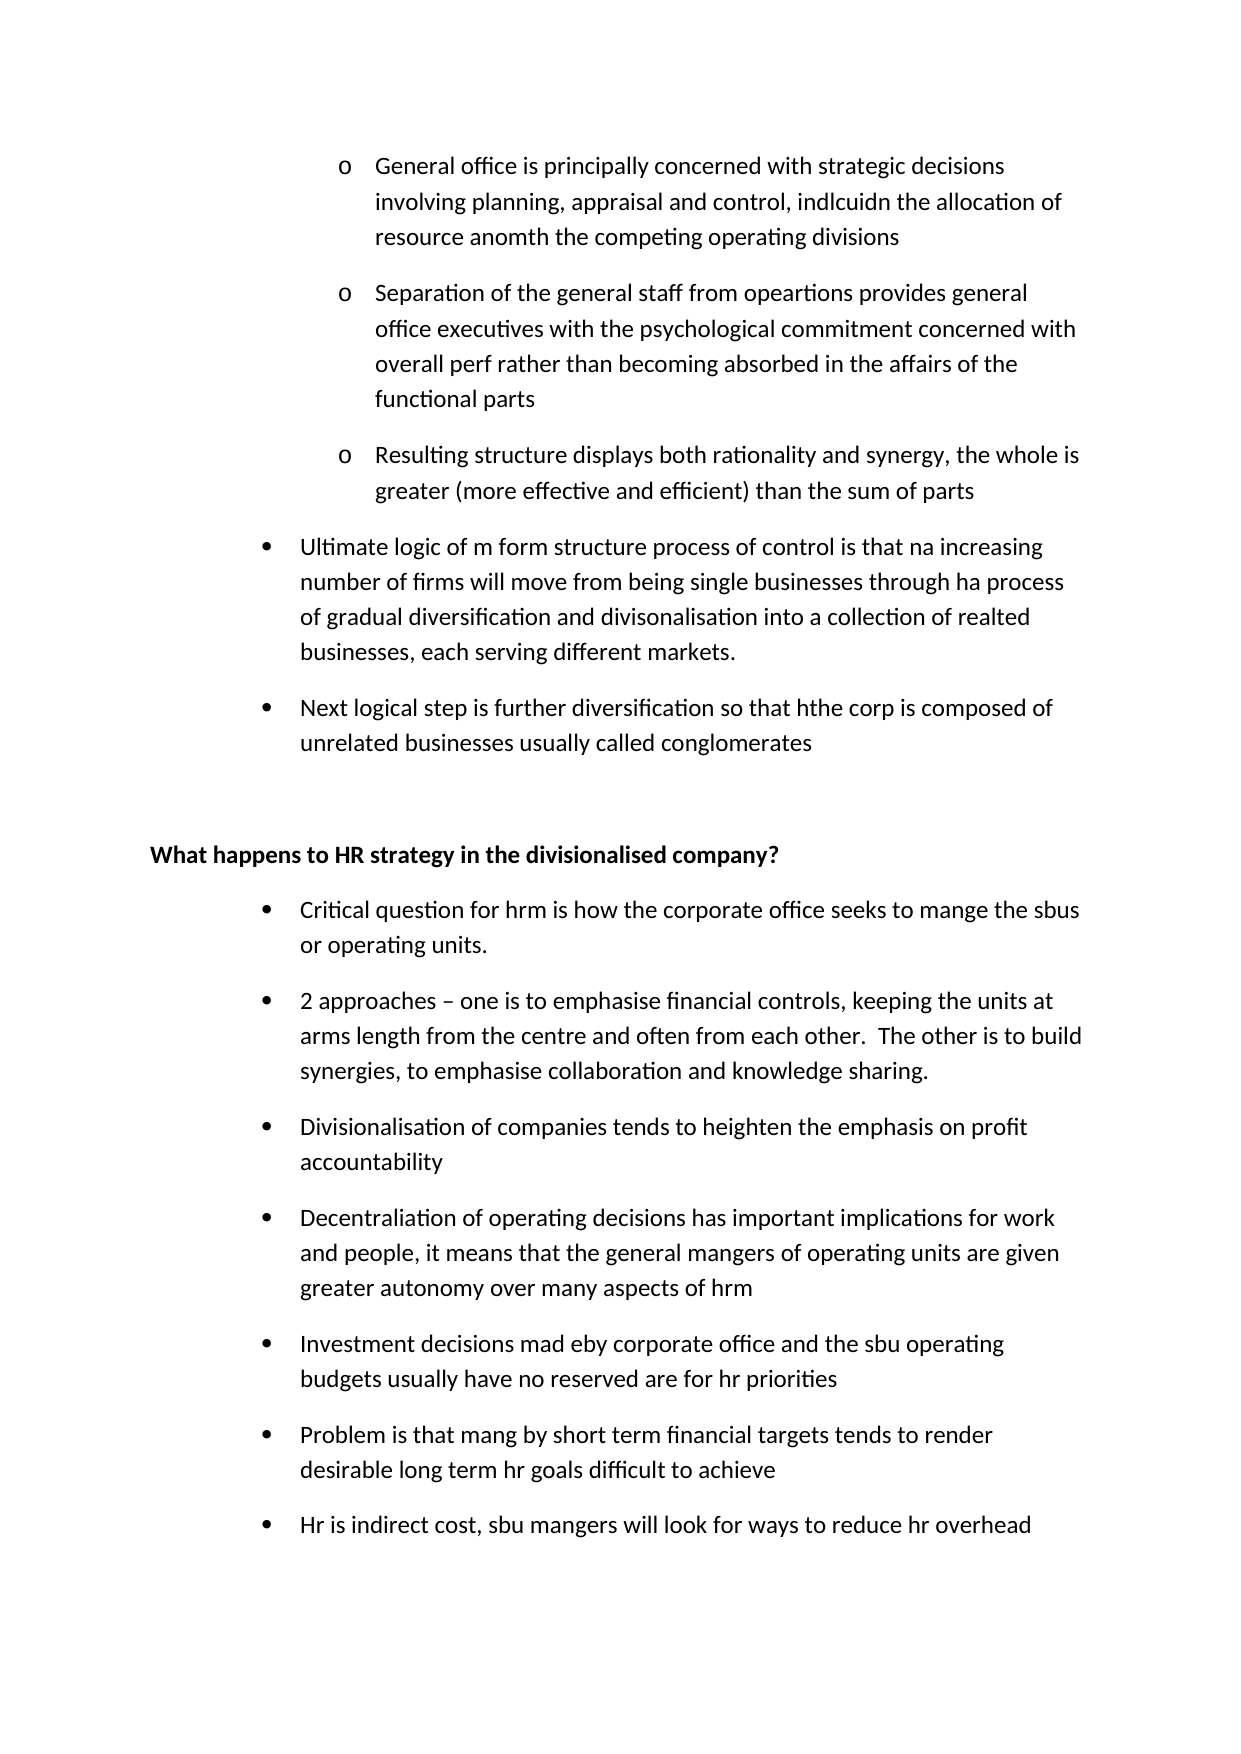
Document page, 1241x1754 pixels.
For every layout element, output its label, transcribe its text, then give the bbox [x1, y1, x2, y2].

list Critical question for hrm is how the corporate office seeks to mange the sbus or operating units. [262, 894, 1090, 960]
list 2 approaches – one is to emphasise financial controls, keeping the units at arms length from the centre and often from each other. The other is to build synergies, to emphasise collaboration and knowledge sharing. [262, 985, 1090, 1086]
list Ultimate logic of m form structure process of control is that na increasing number of firms will move from being single businesses through ha process of gradual diversification and divisonalisation into a collection of realted businesses, each serving different markets. [262, 531, 1090, 667]
list Decentraliation of operating decisions has important implications for work and people, it means that the general mangers of operating units are given greater autonomy over many aspects of hrm [262, 1202, 1090, 1303]
list Problem is that mang by short term financial targets tends to render desirable long term hr goals difficult to achieve [262, 1419, 1090, 1484]
list Divisionalisation of companies tends to heighten the emphasis on profit accountability [262, 1111, 1090, 1177]
list General office is principally concerned with strategic decisions involving planning, appraisal and control, indlcuidn the allocation of resource anomth the competing operating divisions [337, 150, 1090, 252]
list Hr is indirect cost, sbu mangers will look for ways to reduce hr overhead [262, 1509, 1090, 1540]
list Next logical step is further diversification so that hthe corp is composed of unrelated businesses usually called conglomerates [262, 692, 1090, 758]
list Separation of the general staff from opeartions provides general office executives with the psychological commitment concerned with overall perf rather than becoming absorbed in the affairs of the functional parts [337, 277, 1090, 414]
list Resulting structure displays both rationality and synergy, the whole is greater (more effective and efficient) than the sum of parts [337, 439, 1090, 506]
list Investment decisions mad eby corporate office and the sbu operating budgets usually have no reserved are for hr priorities [262, 1328, 1090, 1393]
text What happens to HR strategy in the divisionalised company? [150, 839, 1090, 869]
